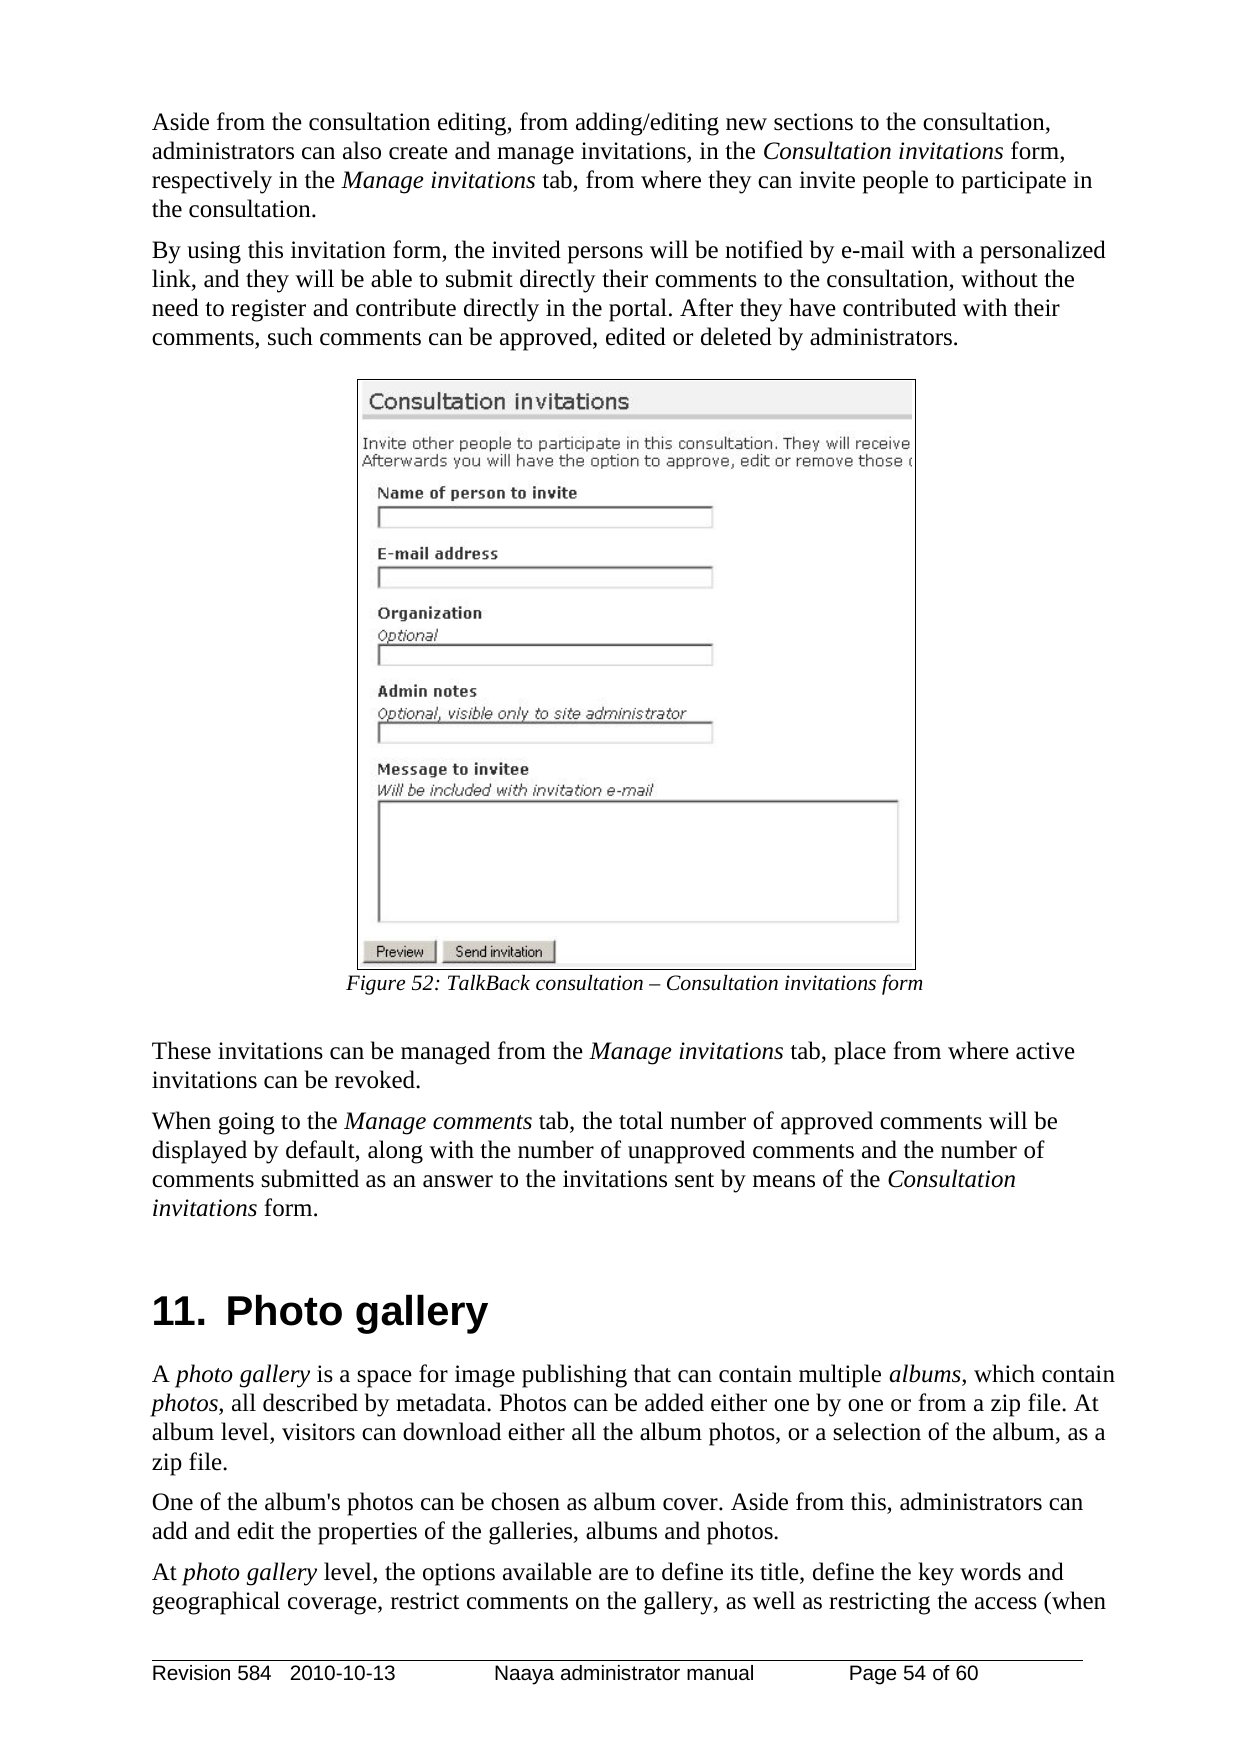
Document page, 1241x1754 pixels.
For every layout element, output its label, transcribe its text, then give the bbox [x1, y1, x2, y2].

text One of the album's photos can be chosen as album cover. Aside from this, administrators can add and edit the properties of the galleries, albums and photos. [152, 1487, 1120, 1545]
text At photo gallery level, the options available are to define its title, define the key words and geographical coverage, restrict comments on the gallery, as well as restricting the access (when [152, 1557, 1120, 1615]
text A photo gallery is a space for image publishing that can contain multiple albums, which contain photos, all described by metadata. Photos can be added either one by one or from a zip file. At album level, visitors can download either all the album photos, or a selection of the album, as a zip file. [152, 1359, 1120, 1475]
text When going to the Manage comments tab, the total number of approved comments will be displayed by default, along with the number of unapproved comments and the number of comments submitted as an answer to the invitations sent by means of the Consultation invitations form. [152, 1106, 1120, 1222]
text By using this invitation form, the invited persons will be notified by e-mail with a personalized link, and they will be able to submit directly their comments to the consultation, without the need to register and contribute directly in the portal. After they have contributed with their comments, such comments can be approved, edited or deleted by administrators. [152, 235, 1120, 351]
subtitle Photo gallery [151, 1286, 1120, 1334]
text Figure 52: TalkBack consultation – Consultation invitations form [231, 375, 1041, 995]
picture [360, 381, 912, 967]
text Aside from the consultation editing, from adding/editing new sections to the consultation, administrators can also create and manage invitations, in the Consultation invitations form, respectively in the Manage invitations tab, from where they can invite people to participate in the consultation. [152, 107, 1120, 223]
text These invitations can be managed from the Manage invitations tab, place from where active invitations can be revoked. [152, 1036, 1120, 1094]
